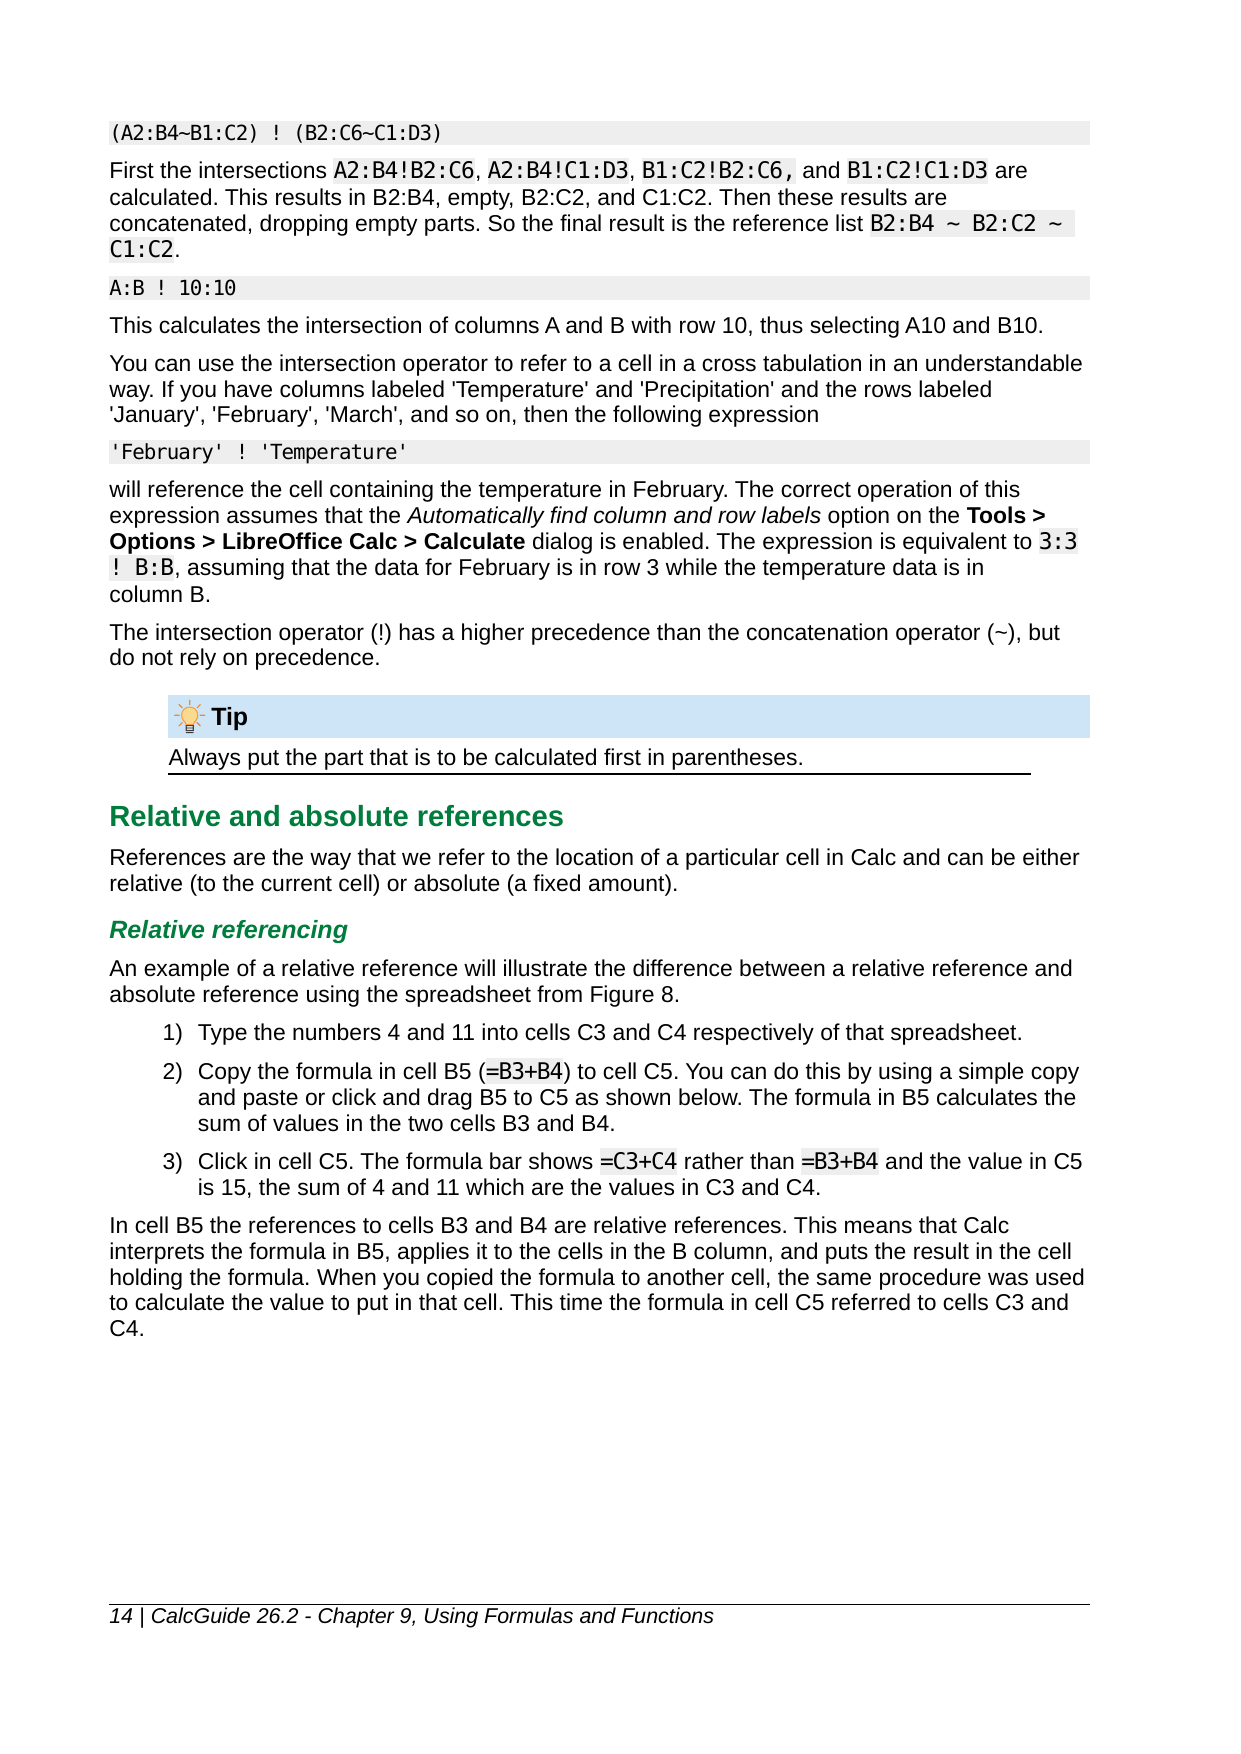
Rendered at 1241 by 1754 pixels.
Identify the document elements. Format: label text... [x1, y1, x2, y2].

text First the intersections A2:B4!B2:C6, A2:B4!C1:D3, B1:C2!B2:C6, and B1:C2!C1:D3 are calculated. This results in B2:B4, empty, B2:C2, and C1:C2. Then these results are concatenated, dropping empty parts. So the final result is the reference list B2:B4 ~ B2:C2 ~ C1:C2. [109, 158, 1090, 263]
list Copy the formula in cell B5 (=B3+B4) to cell C5. You can do this by using a simple copy and paste or click and drag B5 to C5 as shown below. The formula in B5 calculates the sum of values in the two cells B3 and B4. [183, 1058, 1090, 1136]
list Click in cell C5. The formula bar shows =C3+C4 rather than =B3+B4 and the value in C5 is 15, the sum of 4 and 11 which are the values in C3 and C4. [183, 1148, 1090, 1201]
text In cell B5 the references to cells B3 and B4 are relative references. This means that Calc interprets the formula in B5, applies it to the cells in the B column, and puts the result in the cell holding the formula. When you copied the formula to another cell, the same procedure was used to calculate the value to put in that cell. This time the formula in cell C5 referred to cells C3 and C4. [109, 1213, 1090, 1341]
text References are the way that we refer to the location of a particular cell in Calc and can be either relative (to the current cell) or absolute (a fixed amount). [109, 845, 1090, 896]
subtitle Relative referencing [109, 916, 1090, 944]
list An example of a relative reference will illustrate the difference between a relative reference and absolute reference using the spreadsheet from Figure 8. [109, 956, 1090, 1007]
text Always put the part that is to be calculated first in parentheses. [168, 744, 1031, 773]
text will reference the cell containing the temperature in February. The correct operation of this expression assumes that the Automatically find column and row labels option on the Tools > Options > LibreOffice Calc > Calculate dialog is enabled. The expression is equivalent to 3:3 ! B:B, assuming that the data for February is in row 3 while the temperature data is in column B. [109, 477, 1090, 607]
text The intersection operator (!) has a higher precedence than the concatenation operator (~), but do not rely on precedence. [109, 619, 1090, 671]
text A:B ! 10:10 [238, 276, 1090, 300]
list Type the numbers 4 and 11 into cells C3 and C4 respectively of that spreadsheet. [183, 1020, 1090, 1045]
text This calculates the intersection of columns A and B with row 10, thus selecting A10 and B10. [109, 312, 1090, 338]
text (A2:B4~B1:C2) ! (B2:C6~C1:D3) [445, 121, 1090, 145]
text You can use the intersection operator to refer to a cell in a cross tabulation in an understandable way. If you have columns labeled 'Temperature' and 'Precipitation' and the rows labeled 'January', 'February', 'March', and so on, then the following expression [109, 351, 1090, 427]
subtitle Tip [168, 695, 1090, 738]
subtitle Relative and absolute references [109, 800, 1090, 833]
text 'February' ! 'Temperature' [422, 440, 1090, 464]
